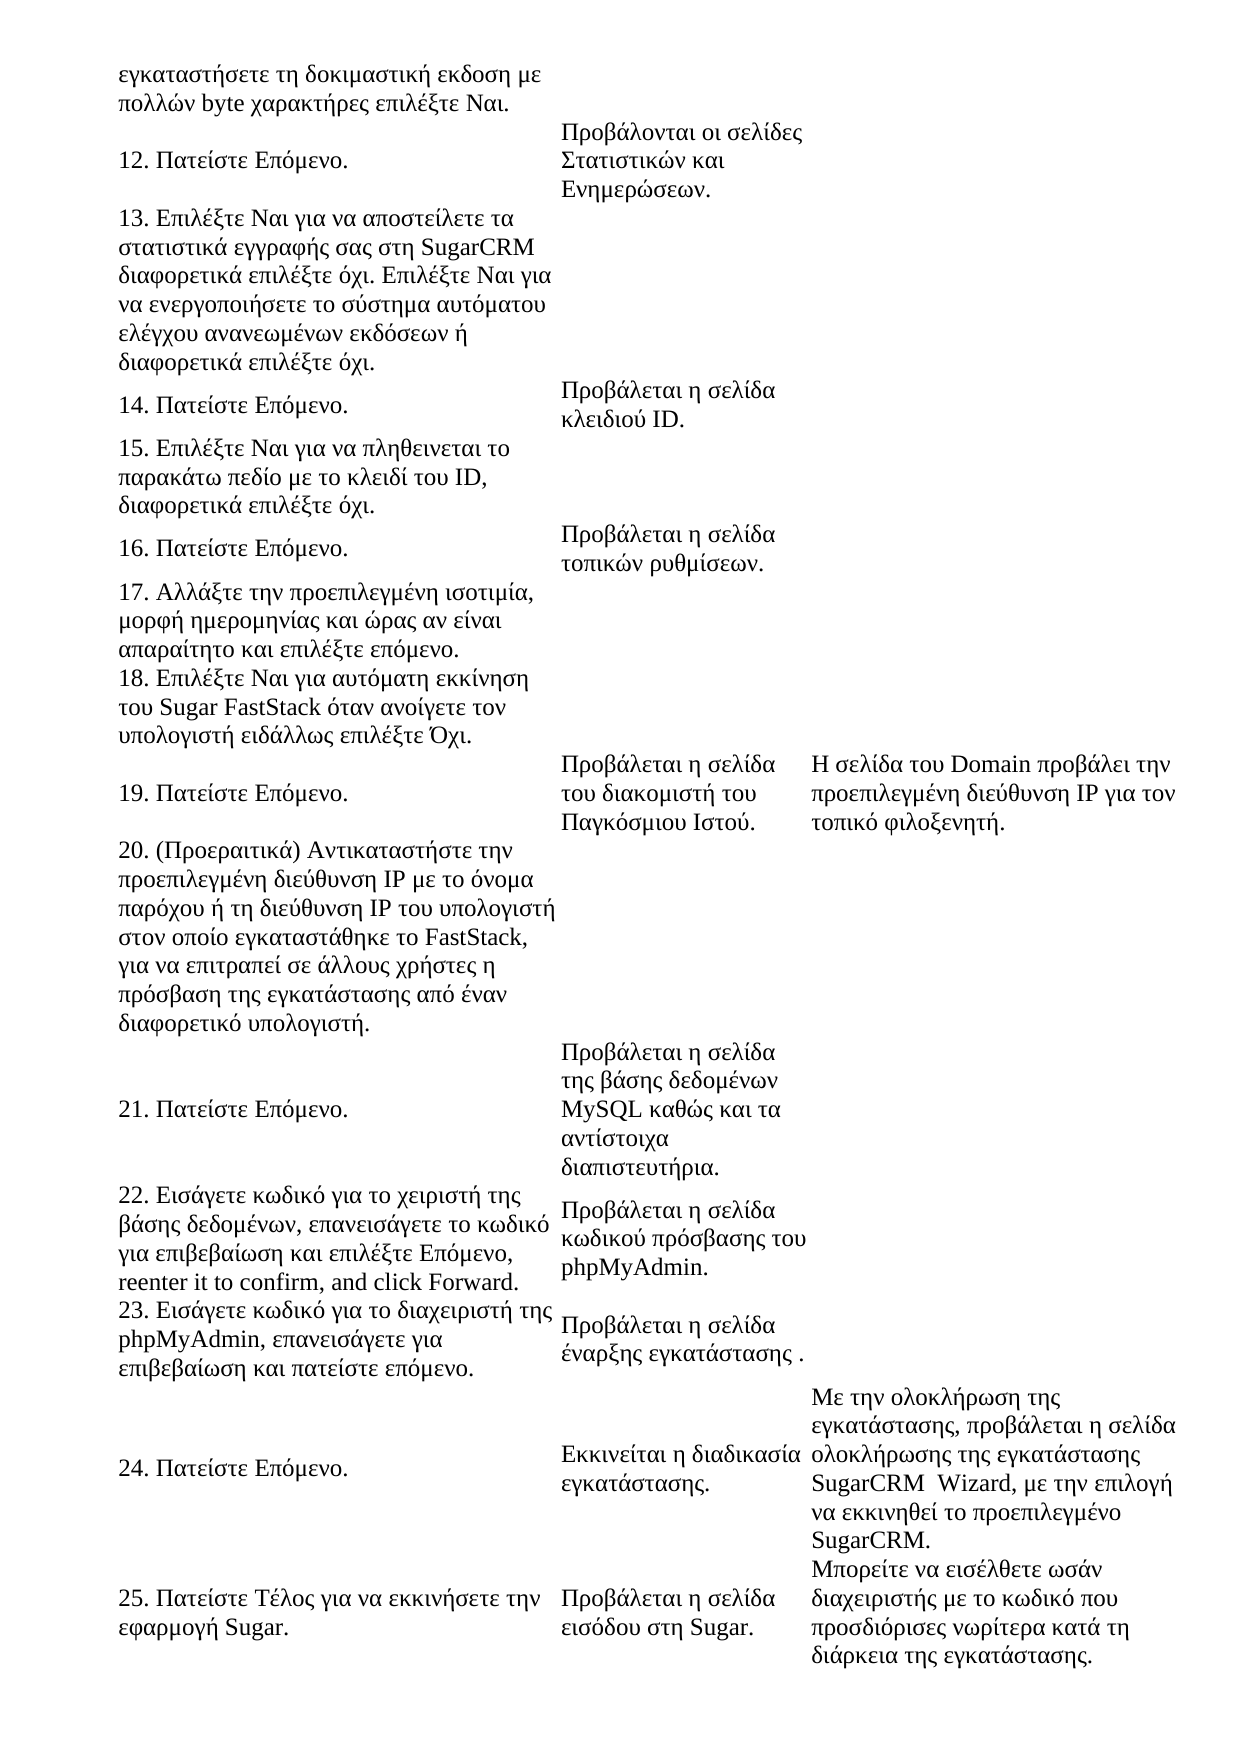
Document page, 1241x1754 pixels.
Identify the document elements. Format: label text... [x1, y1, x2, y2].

table_cell [811, 1295, 1181, 1382]
table_cell 19. Πατείστε Επόμενο. [118, 749, 561, 835]
table_cell [561, 577, 811, 663]
table_cell [811, 577, 1181, 663]
table_cell [811, 203, 1181, 375]
table_cell 25. Πατείστε Τέλος για να εκκινήσετε την εφαρμογή Sugar. [118, 1554, 561, 1669]
table_cell Προβάλεται η σελίδα εισόδου στη Sugar. [561, 1554, 811, 1669]
table_cell 22. Εισάγετε κωδικό για το χειριστή της βάσης δεδομένων, επανεισάγετε το κωδικό για επιβεβαίωση και επιλέξτε Επόμενο, reenter it to confirm, and click Forward. [118, 1180, 561, 1295]
table_cell 12. Πατείστε Επόμενο. [118, 117, 561, 203]
table_cell 16. Πατείστε Επόμενο. [118, 519, 561, 577]
table_cell [811, 117, 1181, 203]
table_cell [811, 835, 1181, 1037]
table_cell Προβάλεται η σελίδα κλειδιού ID. [561, 375, 811, 433]
table_cell 14. Πατείστε Επόμενο. [118, 375, 561, 433]
table_cell [811, 663, 1181, 749]
table_cell [811, 375, 1181, 433]
table_cell Προβάλεται η σελίδα έναρξης εγκατάστασης . [561, 1295, 811, 1382]
table_cell Η σελίδα του Domain προβάλει την προεπιλεγμένη διεύθυνση IP για τον τοπικό φιλοξενητή. [811, 749, 1181, 835]
table_cell 17. Αλλάξτε την προεπιλεγμένη ισοτιμία, μορφή ημερομηνίας και ώρας αν είναι απαραίτητο και επιλέξτε επόμενο. [118, 577, 561, 663]
table_cell 13. Επιλέξτε Ναι για να αποστείλετε τα στατιστικά εγγραφής σας στη SugarCRM διαφορετικά επιλέξτε όχι. Επιλέξτε Ναι για να ενεργοποιήσετε το σύστημα αυτόματου ελέγχου ανανεωμένων εκδόσεων ή διαφορετικά επιλέξτε όχι. [118, 203, 561, 375]
table_cell 21. Πατείστε Επόμενο. [118, 1037, 561, 1180]
table_cell 24. Πατείστε Επόμενο. [118, 1382, 561, 1554]
table_cell [561, 663, 811, 749]
table_cell [561, 835, 811, 1037]
table_cell [561, 433, 811, 519]
table_cell Προβάλονται οι σελίδες Στατιστικών και Ενημερώσεων. [561, 117, 811, 203]
table_cell Με την ολοκλήρωση της εγκατάστασης, προβάλεται η σελίδα ολοκλήρωσης της εγκατάστασης SugarCRM Wizard, με την επιλογή να εκκινηθεί το προεπιλεγμένο SugarCRM. [811, 1382, 1181, 1554]
table_cell [811, 59, 1181, 117]
table_cell [561, 59, 811, 117]
table_cell [811, 1180, 1181, 1295]
table_cell [811, 519, 1181, 577]
table_cell Προβάλεται η σελίδα τοπικών ρυθμίσεων. [561, 519, 811, 577]
table_cell 23. Εισάγετε κωδικό για το διαχειριστή της phpMyAdmin, επανεισάγετε για επιβεβαίωση και πατείστε επόμενο. [118, 1295, 561, 1382]
table_cell Προβάλεται η σελίδα κωδικού πρόσβασης του phpMyAdmin. [561, 1180, 811, 1295]
table_cell 20. (Προεραιτικά) Αντικαταστήστε την προεπιλεγμένη διεύθυνση IP με το όνομα παρόχου ή τη διεύθυνση IP του υπολογιστή στον οποίο εγκαταστάθηκε το FastStack, για να επιτραπεί σε άλλους χρήστες η πρόσβαση της εγκατάστασης από έναν διαφορετικό υπολογιστή. [118, 835, 561, 1037]
table_cell 15. Επιλέξτε Ναι για να πληθεινεται το παρακάτω πεδίο με το κλειδί του ID, διαφορετικά επιλέξτε όχι. [118, 433, 561, 519]
table_cell [811, 1037, 1181, 1180]
table_cell εγκαταστήσετε τη δοκιμαστική εκδοση με πολλών byte χαρακτήρες επιλέξτε Ναι. [118, 59, 561, 117]
table_cell 18. Επιλέξτε Ναι για αυτόματη εκκίνηση του Sugar FastStack όταν ανοίγετε τον υπολογιστή ειδάλλως επιλέξτε Όχι. [118, 663, 561, 749]
table_cell [561, 203, 811, 375]
table_cell Προβάλεται η σελίδα του διακομιστή του Παγκόσμιου Ιστού. [561, 749, 811, 835]
table_cell Μπορείτε να εισέλθετε ωσάν διαχειριστής με το κωδικό που προσδιόρισες νωρίτερα κατά τη διάρκεια της εγκατάστασης. [811, 1554, 1181, 1669]
table_cell [811, 433, 1181, 519]
table_cell Προβάλεται η σελίδα της βάσης δεδομένων MySQL καθώς και τα αντίστοιχα διαπιστευτήρια. [561, 1037, 811, 1180]
table_cell Εκκινείται η διαδικασία εγκατάστασης. [561, 1382, 811, 1554]
